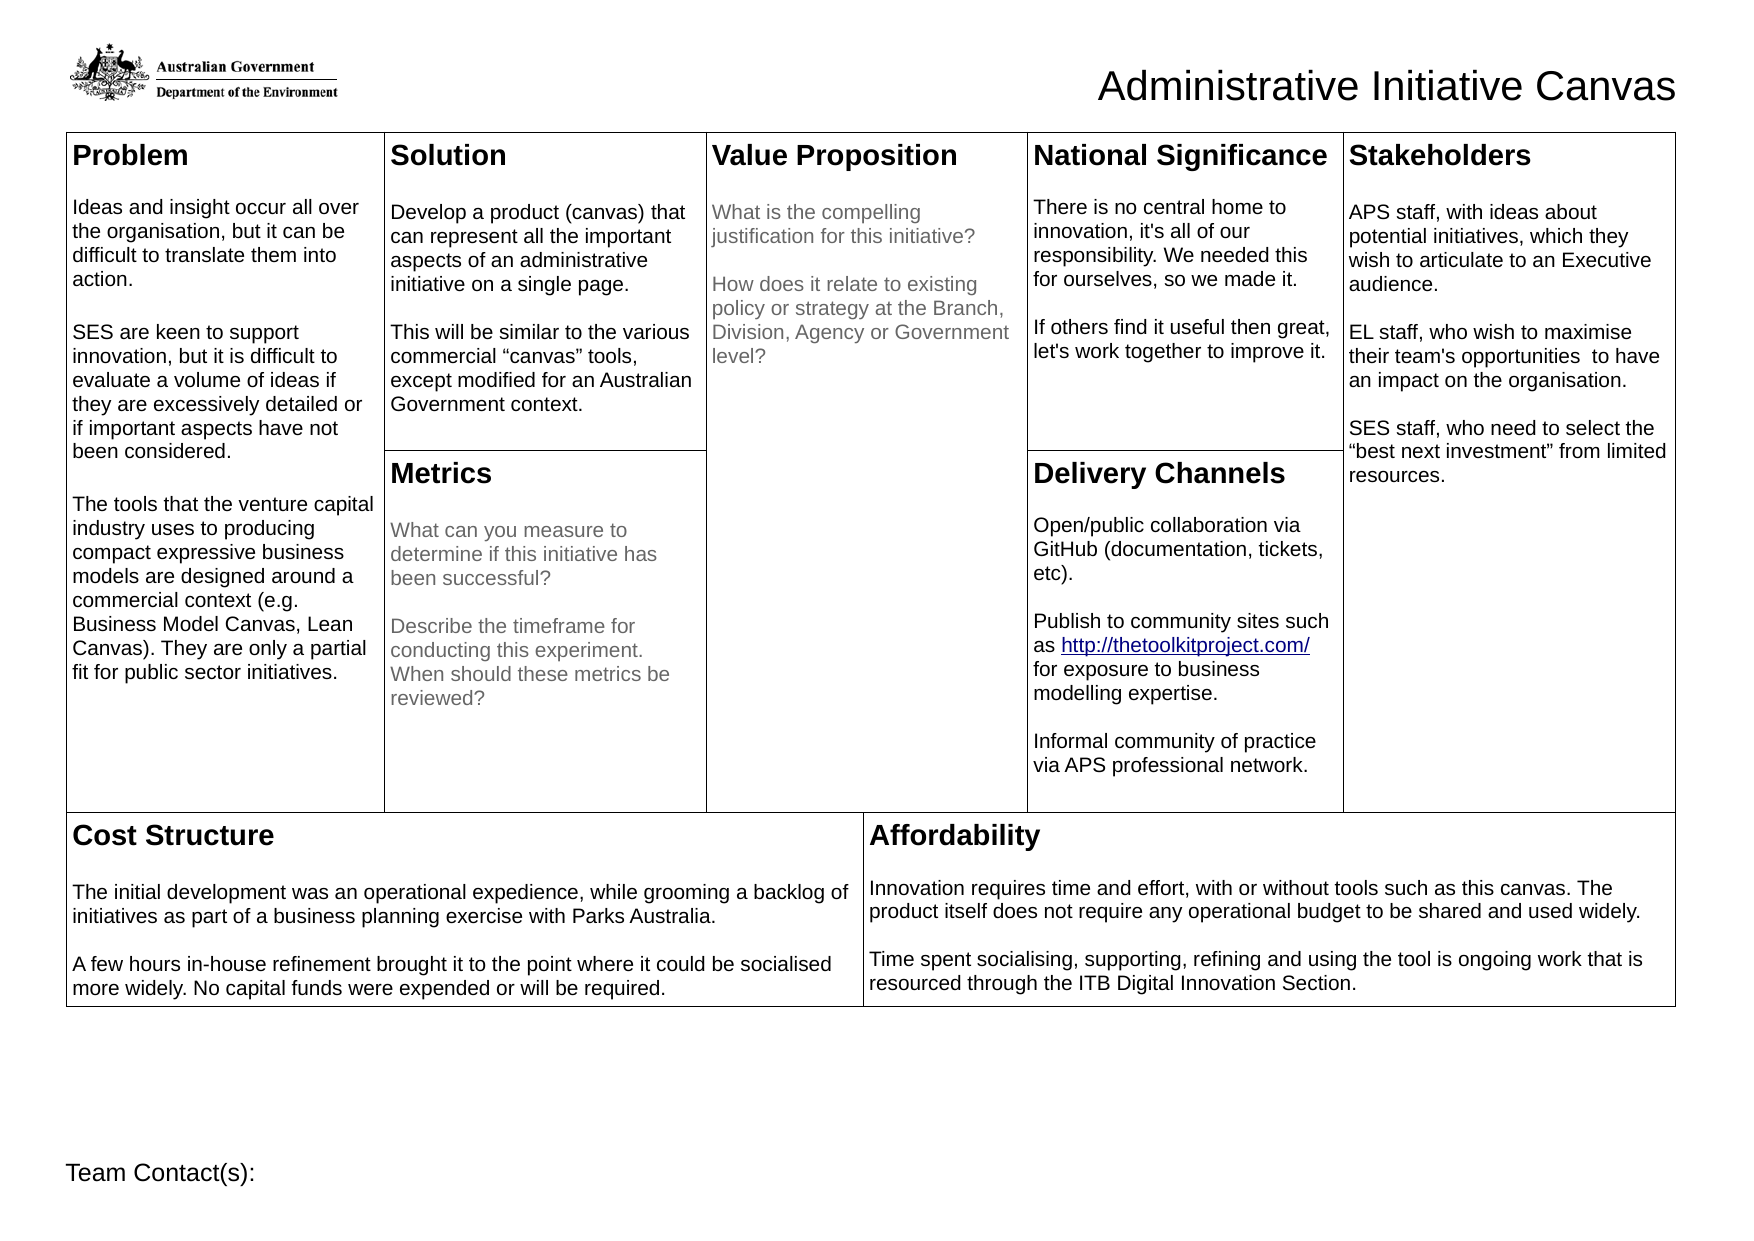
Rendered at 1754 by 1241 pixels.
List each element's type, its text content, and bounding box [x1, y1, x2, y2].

table_header Solution Develop a product (canvas) that can represent all the important aspects of an administrative initiative on a single page. This will be similar to the various commercial “canvas” tools, except modified for an Australian Government context. [385, 133, 706, 450]
table_cell Affordability Innovation requires time and effort, with or without tools such as this canvas. The product itself does not require any operational budget to be shared and used widely. Time spent socialising, supporting, refining and using the tool is ongoing work that is resourced through the ITB Digital Innovation Section. [864, 813, 1675, 1006]
table_header Value Proposition What is the compelling justification for this initiative? How does it relate to existing policy or strategy at the Branch, Division, Agency or Government level? [707, 133, 1027, 812]
table_cell Metrics What can you measure to determine if this initiative has been successful? Describe the timeframe for conducting this experiment. When should these metrics be reviewed? [385, 451, 706, 812]
picture [67, 36, 379, 117]
table_header National Significance There is no central home to innovation, it's all of our responsibility. We needed this for ourselves, so we made it. If others find it useful then great, let's work together to improve it. [1028, 133, 1343, 450]
table_cell Cost Structure The initial development was an operational expedience, while grooming a backlog of initiatives as part of a business planning exercise with Parks Australia. A few hours in-house refinement brought it to the point where it could be socialised more widely. No capital funds were expended or will be required. [67, 813, 863, 1006]
table_header Problem Ideas and insight occur all over the organisation, but it can be difficult to translate them into action. SES are keen to support innovation, but it is difficult to evaluate a volume of ideas if they are excessively detailed or if important aspects have not been considered. The tools that the venture capital industry uses to producing compact expressive business models are designed around a commercial context (e.g. Business Model Canvas, Lean Canvas). They are only a partial fit for public sector initiatives. [67, 133, 384, 812]
table_cell Delivery Channels Open/public collaboration via GitHub (documentation, tickets, etc). Publish to community sites such as http://thetoolkitproject.com/ for exposure to business modelling expertise. Informal community of practice via APS professional network. [1028, 451, 1343, 812]
table_header Stakeholders APS staff, with ideas about potential initiatives, which they wish to articulate to an Executive audience. EL staff, who wish to maximise their team's opportunities to have an impact on the organisation. SES staff, who need to select the “best next investment” from limited resources. [1344, 133, 1675, 812]
